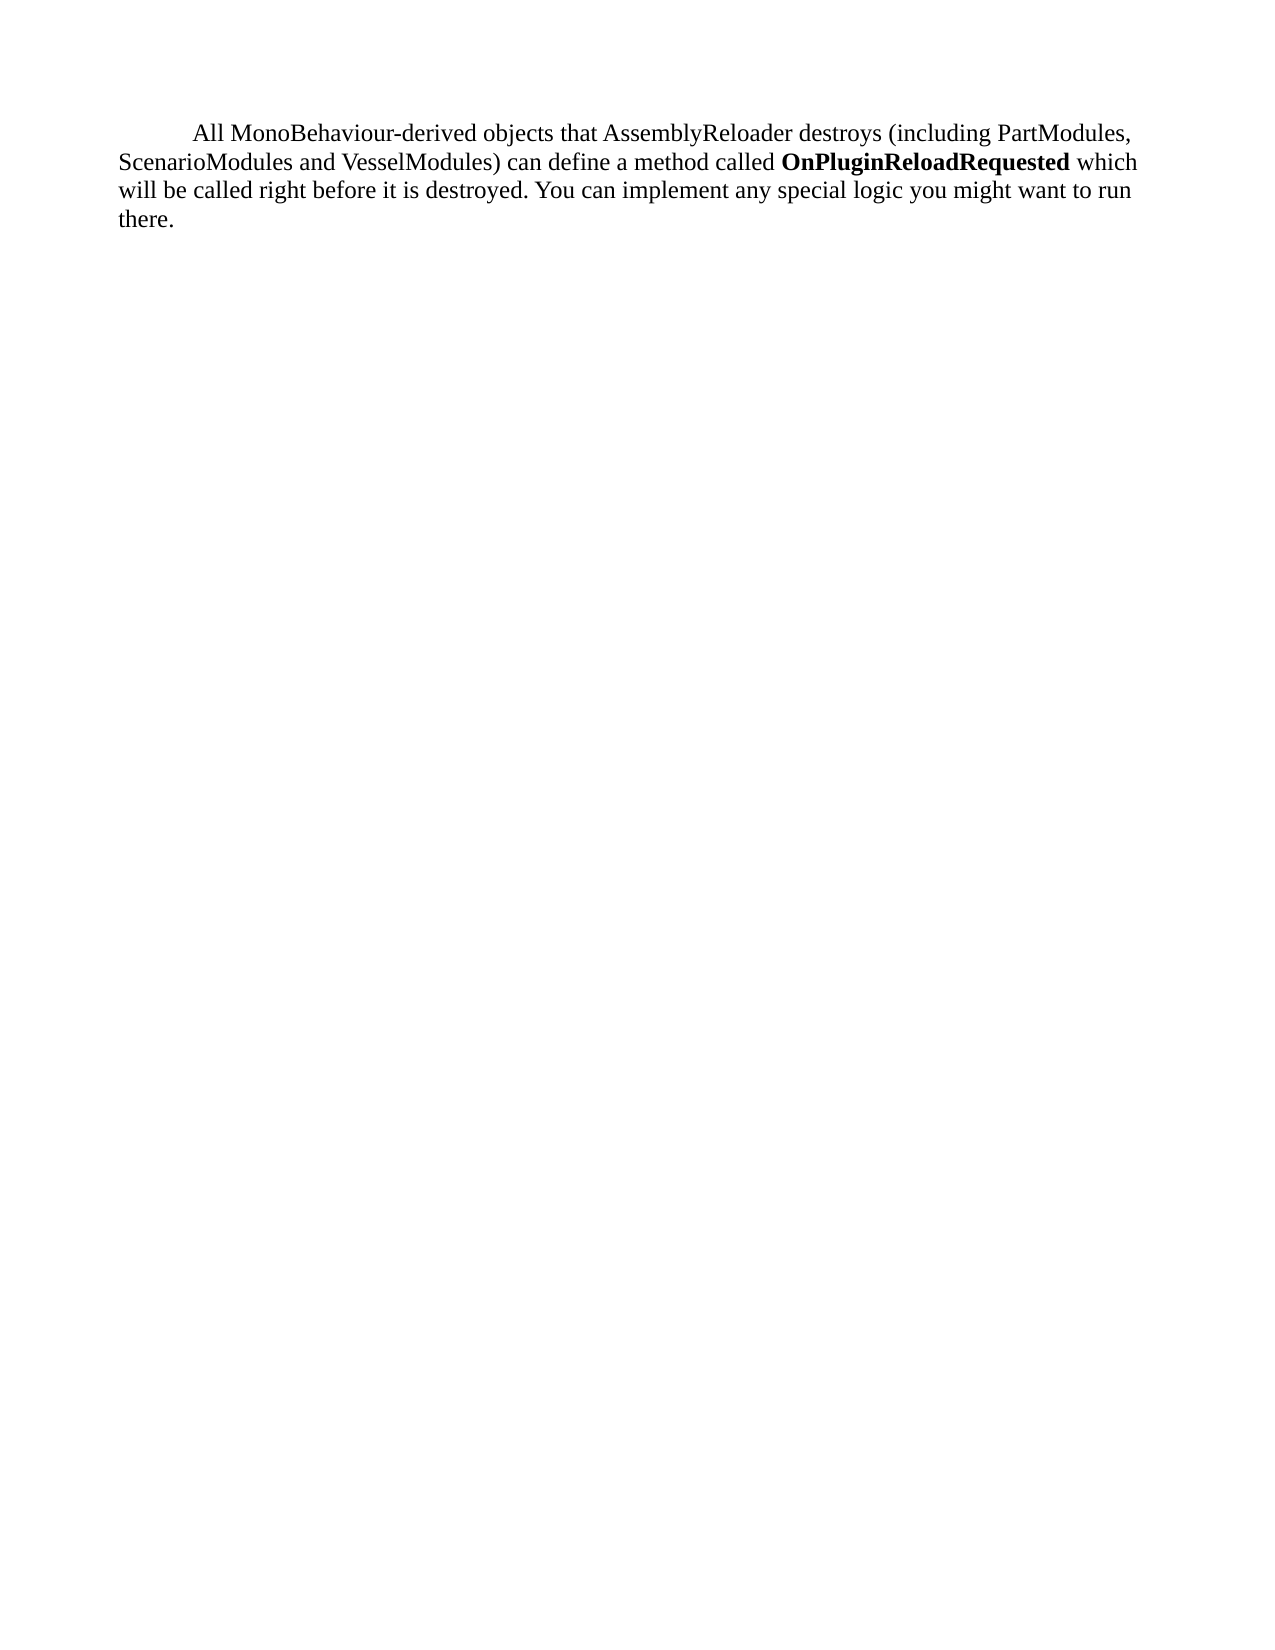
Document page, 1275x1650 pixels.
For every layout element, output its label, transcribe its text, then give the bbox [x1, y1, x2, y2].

text All MonoBehaviour-derived objects that AssemblyReloader destroys (including PartModules, ScenarioModules and VesselModules) can define a method called OnPluginReloadRequested which will be called right before it is destroyed. You can implement any special logic you might want to run there. [118, 118, 1157, 233]
